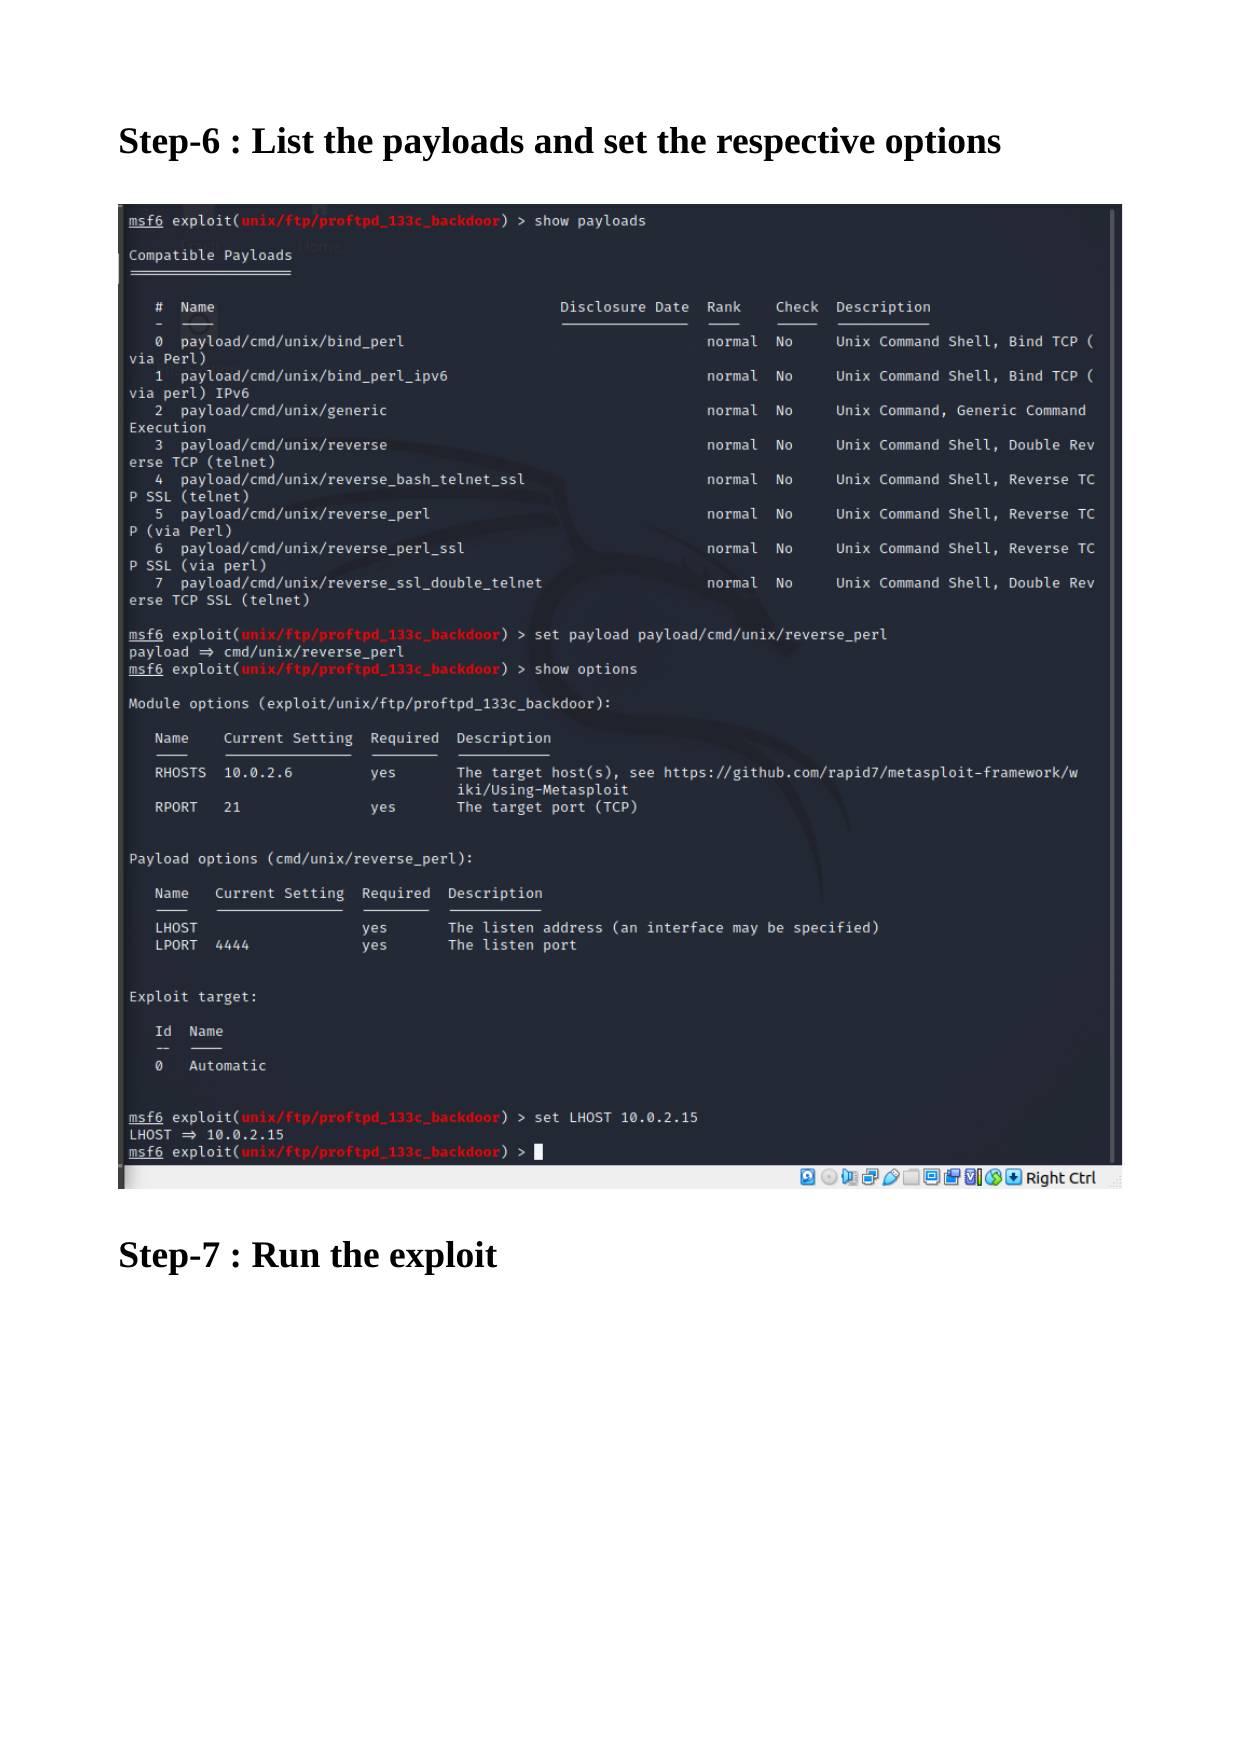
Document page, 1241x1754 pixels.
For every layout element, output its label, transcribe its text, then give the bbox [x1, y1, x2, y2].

text Step-7 : Run the exploit [118, 1232, 1122, 1275]
text Step-6 : List the payloads and set the respective options [118, 118, 1122, 161]
picture [118, 204, 1123, 1189]
